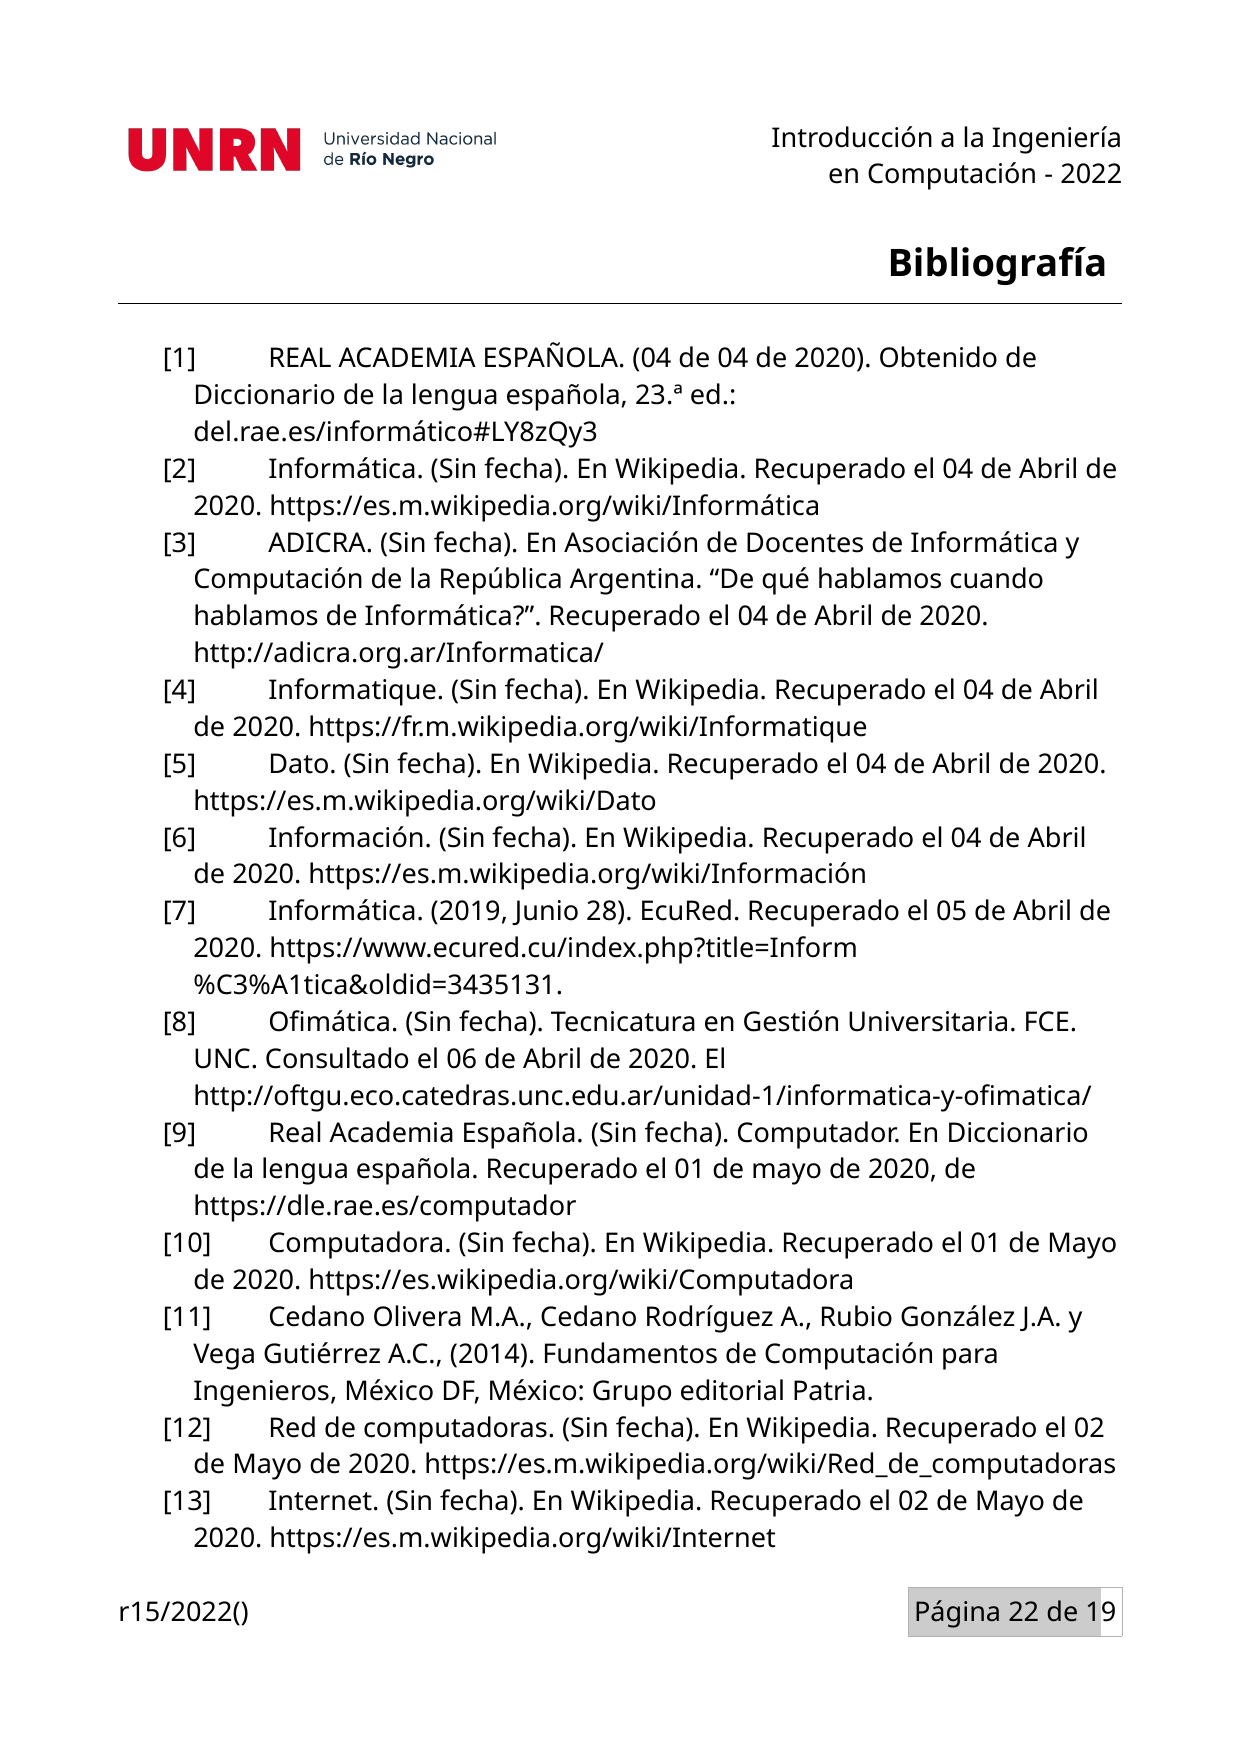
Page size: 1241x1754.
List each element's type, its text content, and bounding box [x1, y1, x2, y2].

list Computadora. (Sin fecha). En Wikipedia. Recuperado el 01 de Mayo de 2020. https://es.wikipedia.org/wiki/Computadora [156, 1224, 1122, 1297]
list Real Academia Española. (Sin fecha). Computador. En Diccionario de la lengua española. Recuperado el 01 de mayo de 2020, de https://dle.rae.es/computador [156, 1113, 1122, 1224]
list ADICRA. (Sin fecha). En Asociación de Docentes de Informática y Computación de la República Argentina. “De qué hablamos cuando hablamos de Informática?”. Recuperado el 04 de Abril de 2020. http://adicra.org.ar/Informatica/ [156, 523, 1122, 671]
list Cedano Olivera M.A., Cedano Rodríguez A., Rubio González J.A. y Vega Gutiérrez A.C., (2014). Fundamentos de Computación para Ingenieros, México DF, México: Grupo editorial Patria. [156, 1297, 1122, 1408]
list Ofimática. (Sin fecha). Tecnicatura en Gestión Universitaria. FCE. UNC. Consultado el 06 de Abril de 2020. El http://oftgu.eco.catedras.unc.edu.ar/unidad-1/informatica-y-ofimatica/ [156, 1002, 1122, 1113]
list Informática. (Sin fecha). En Wikipedia. Recuperado el 04 de Abril de 2020. https://es.m.wikipedia.org/wiki/Informática [156, 449, 1122, 523]
list Red de computadoras. (Sin fecha). En Wikipedia. Recuperado el 02 de Mayo de 2020. https://es.m.wikipedia.org/wiki/Red_de_computadoras [156, 1408, 1122, 1482]
picture [118, 118, 505, 180]
list Internet. (Sin fecha). En Wikipedia. Recuperado el 02 de Mayo de 2020. https://es.m.wikipedia.org/wiki/Internet [156, 1482, 1122, 1556]
list Informatique. (Sin fecha). En Wikipedia. Recuperado el 04 de Abril de 2020. https://fr.m.wikipedia.org/wiki/Informatique [156, 671, 1122, 744]
list Informática. (2019, Junio 28). EcuRed. Recuperado el 05 de Abril de 2020. https://www.ecured.cu/index.php?title=Inform%C3%A1tica&oldid=3435131. [156, 892, 1122, 1002]
list Información. (Sin fecha). En Wikipedia. Recuperado el 04 de Abril de 2020. https://es.m.wikipedia.org/wiki/Información [156, 818, 1122, 892]
list REAL ACADEMIA ESPAÑOLA. (04 de 04 de 2020). Obtenido de Diccionario de la lengua española, 23.ª ed.: del.rae.es/informático#LY8zQy3 [156, 339, 1122, 449]
subtitle Bibliografía [118, 221, 1122, 303]
list Dato. (Sin fecha). En Wikipedia. Recuperado el 04 de Abril de 2020. https://es.m.wikipedia.org/wiki/Dato [156, 744, 1122, 818]
